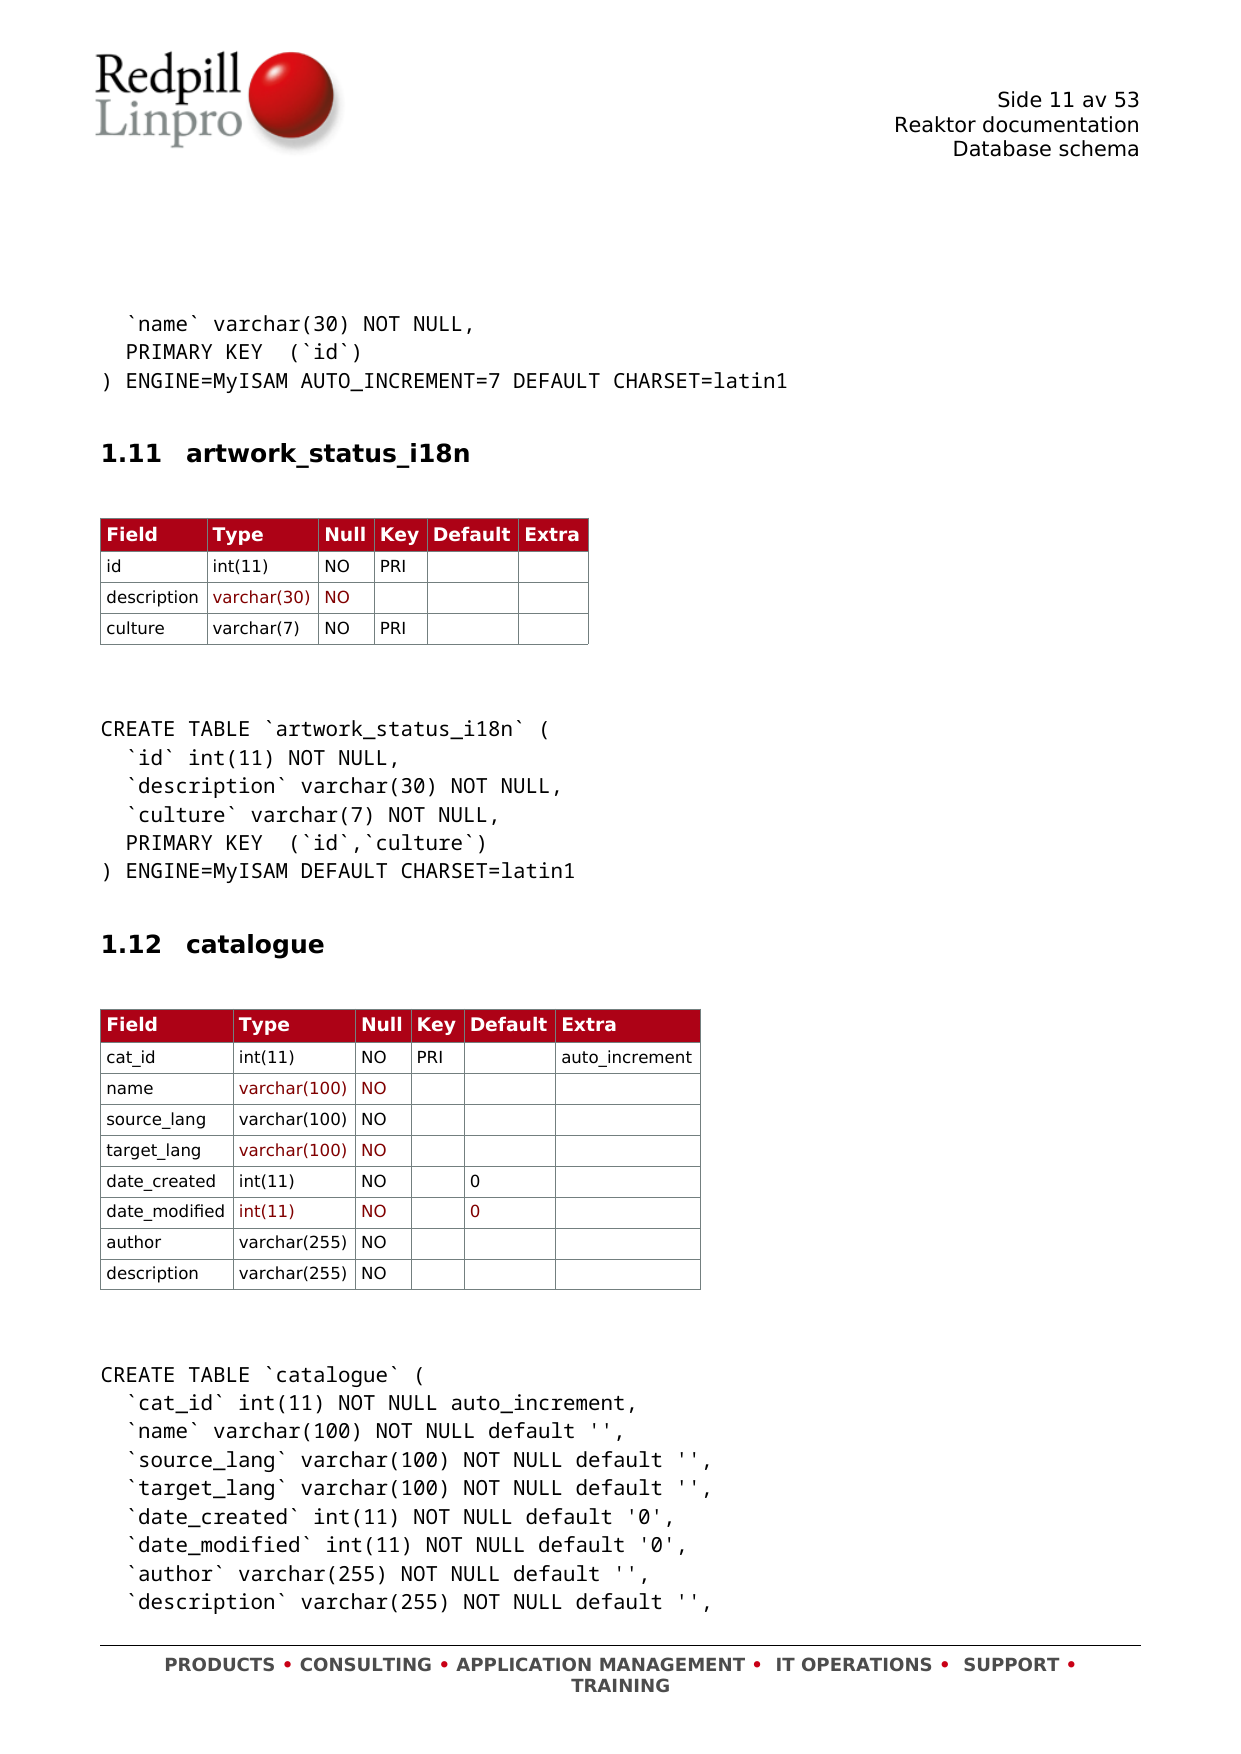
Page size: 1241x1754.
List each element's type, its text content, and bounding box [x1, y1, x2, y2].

table_cell NO [356, 1167, 411, 1197]
table_cell [519, 614, 588, 644]
table_cell NO [319, 583, 374, 613]
table_cell source_lang [101, 1105, 233, 1135]
table_header Default [465, 1010, 555, 1042]
table_cell NO [356, 1198, 411, 1227]
table_cell culture [101, 614, 207, 644]
table_cell PRI [375, 552, 427, 582]
table_cell varchar(100) [234, 1136, 355, 1166]
table_cell [556, 1260, 700, 1289]
text `target_lang` varchar(100) NOT NULL default '', [100, 1473, 1140, 1502]
table_cell varchar(255) [234, 1260, 355, 1289]
table_cell varchar(30) [208, 583, 318, 613]
table_cell [412, 1074, 464, 1104]
text `description` varchar(255) NOT NULL default '', [100, 1587, 1140, 1616]
table_cell varchar(255) [234, 1229, 355, 1258]
table_cell target_lang [101, 1136, 233, 1166]
table_cell name [101, 1074, 233, 1104]
table_cell varchar(100) [234, 1105, 355, 1135]
table_header Null [319, 519, 374, 551]
table_cell [412, 1260, 464, 1289]
text `cat_id` int(11) NOT NULL auto_increment, [100, 1388, 1140, 1417]
table_cell [412, 1229, 464, 1258]
table_cell NO [356, 1105, 411, 1135]
table_header Field [101, 519, 207, 551]
table_cell [556, 1136, 700, 1166]
text CREATE TABLE `catalogue` ( [100, 1360, 1140, 1388]
table_header Null [356, 1010, 411, 1042]
table_header Type [208, 519, 318, 551]
table_cell int(11) [234, 1167, 355, 1197]
subtitle artwork_status_i18n [100, 439, 1140, 468]
table_cell auto_increment [556, 1043, 700, 1073]
table_cell description [101, 583, 207, 613]
table_cell 0 [465, 1198, 555, 1227]
table_header Key [375, 519, 427, 551]
table_cell [412, 1105, 464, 1135]
table_cell author [101, 1229, 233, 1258]
table_header Default [428, 519, 518, 551]
table_header Type [234, 1010, 355, 1042]
picture [84, 38, 346, 160]
text `date_created` int(11) NOT NULL default '0', [100, 1502, 1140, 1530]
table_cell NO [356, 1074, 411, 1104]
table_cell NO [319, 614, 374, 644]
table_header Field [101, 1010, 233, 1042]
text `author` varchar(255) NOT NULL default '', [100, 1559, 1140, 1587]
table_cell [412, 1136, 464, 1166]
text `description` varchar(30) NOT NULL, [100, 771, 1140, 800]
table_cell [556, 1074, 700, 1104]
table_cell 0 [465, 1167, 555, 1197]
table_cell [428, 583, 518, 613]
table_cell [428, 552, 518, 582]
text ) ENGINE=MyISAM DEFAULT CHARSET=latin1 [100, 857, 1140, 885]
table_cell [519, 552, 588, 582]
table_cell [556, 1229, 700, 1258]
table_cell NO [356, 1229, 411, 1258]
table_cell PRI [375, 614, 427, 644]
table_cell [556, 1198, 700, 1227]
table_cell [465, 1105, 555, 1135]
table_cell [519, 583, 588, 613]
table_cell NO [319, 552, 374, 582]
table_cell varchar(100) [234, 1074, 355, 1104]
table_header Extra [556, 1010, 700, 1042]
table_cell [465, 1136, 555, 1166]
table_cell date_modified [101, 1198, 233, 1227]
text CREATE TABLE `artwork_status_i18n` ( [100, 714, 1140, 743]
table_cell NO [356, 1136, 411, 1166]
table_cell [412, 1198, 464, 1227]
table_cell varchar(7) [208, 614, 318, 644]
subtitle catalogue [100, 930, 1140, 959]
table_cell [465, 1074, 555, 1104]
table_cell cat_id [101, 1043, 233, 1073]
table_cell PRI [412, 1043, 464, 1073]
table_cell id [101, 552, 207, 582]
text ) ENGINE=MyISAM AUTO_INCREMENT=7 DEFAULT CHARSET=latin1 [100, 366, 1140, 394]
table_cell [375, 583, 427, 613]
text `name` varchar(30) NOT NULL, [100, 309, 1140, 337]
table_cell int(11) [234, 1198, 355, 1227]
table_cell [412, 1167, 464, 1197]
table_cell description [101, 1260, 233, 1289]
table_header Extra [519, 519, 588, 551]
table_cell [465, 1043, 555, 1073]
table_header Key [412, 1010, 464, 1042]
text `name` varchar(100) NOT NULL default '', [100, 1417, 1140, 1445]
table_cell date_created [101, 1167, 233, 1197]
table_cell int(11) [234, 1043, 355, 1073]
text `culture` varchar(7) NOT NULL, [100, 800, 1140, 828]
text `date_modified` int(11) NOT NULL default '0', [100, 1530, 1140, 1559]
table_cell NO [356, 1043, 411, 1073]
text `source_lang` varchar(100) NOT NULL default '', [100, 1445, 1140, 1473]
text PRIMARY KEY (`id`) [100, 337, 1140, 366]
text PRIMARY KEY (`id`,`culture`) [100, 828, 1140, 857]
table_cell [465, 1229, 555, 1258]
table_cell NO [356, 1260, 411, 1289]
table_cell [556, 1105, 700, 1135]
table_cell int(11) [208, 552, 318, 582]
table_cell [428, 614, 518, 644]
text `id` int(11) NOT NULL, [100, 743, 1140, 771]
table_cell [556, 1167, 700, 1197]
table_cell [465, 1260, 555, 1289]
